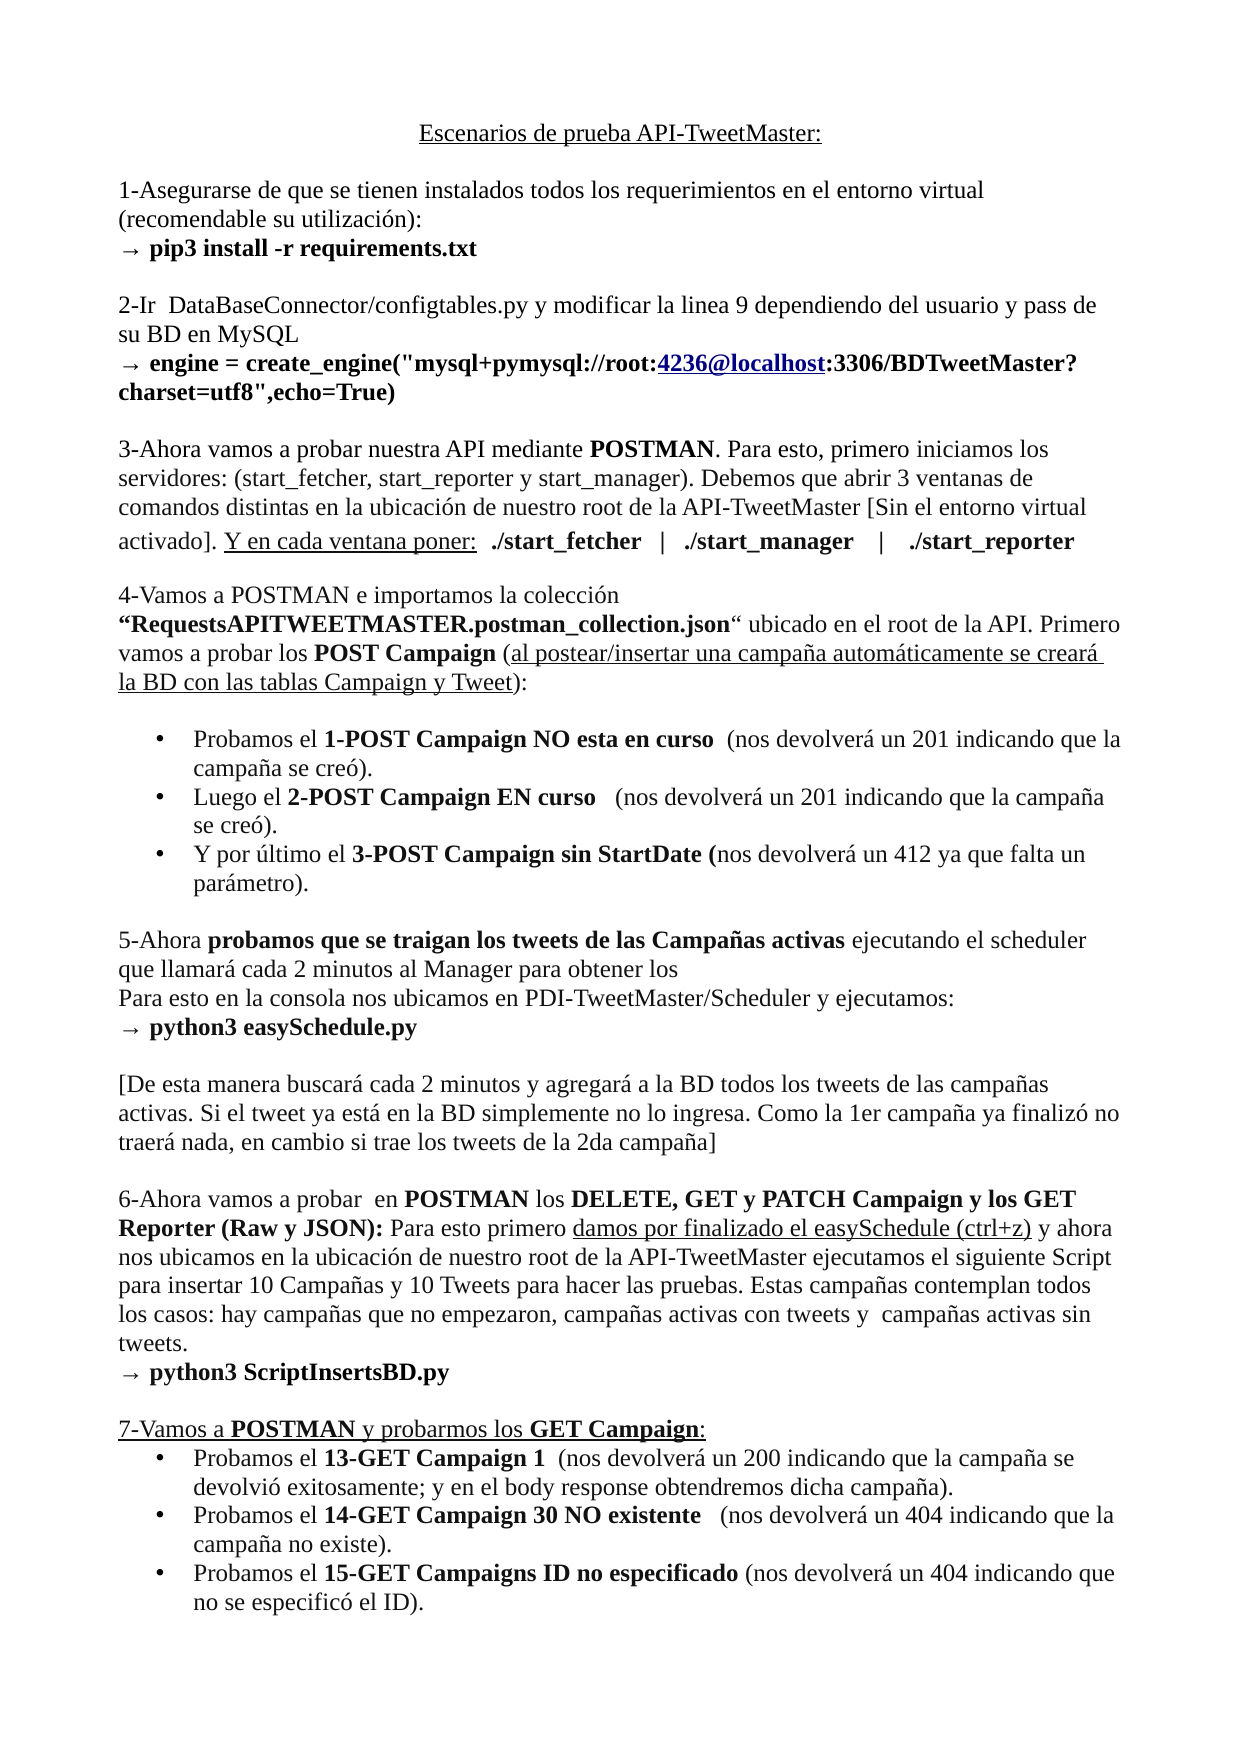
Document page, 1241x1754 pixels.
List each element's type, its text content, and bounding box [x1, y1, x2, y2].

text 6-Ahora vamos a probar en POSTMAN los DELETE, GET y PATCH Campaign y los GET Reporter (Raw y JSON): Para esto primero damos por finalizado el easySchedule (ctrl+z) y ahora nos ubicamos en la ubicación de nuestro root de la API-TweetMaster ejecutamos el siguiente Script para insertar 10 Campañas y 10 Tweets para hacer las pruebas. Estas campañas contemplan todos los casos: hay campañas que no empezaron, campañas activas con tweets y campañas activas sin tweets. [118, 1184, 1122, 1357]
list Probamos el 15-GET Campaigns ID no especificado (nos devolverá un 404 indicando que no se especificó el ID). [156, 1558, 1122, 1616]
text → python3 ScriptInsertsBD.py [118, 1357, 1122, 1386]
text → python3 easySchedule.py [118, 1012, 1122, 1041]
text → engine = create_engine("mysql+pymysql://root:4236@localhost:3306/BDTweetMaster?charset=utf8",echo=True) [118, 348, 1122, 406]
text 5-Ahora probamos que se traigan los tweets de las Campañas activas ejecutando el scheduler que llamará cada 2 minutos al Manager para obtener los [118, 926, 1122, 983]
list Y por último el 3-POST Campaign sin StartDate (nos devolverá un 412 ya que falta un parámetro). [156, 839, 1122, 897]
list Probamos el 13-GET Campaign 1 (nos devolverá un 200 indicando que la campaña se devolvió exitosamente; y en el body response obtendremos dicha campaña). [156, 1443, 1122, 1501]
text Escenarios de prueba API-TweetMaster: [118, 118, 1122, 147]
list Probamos el 14-GET Campaign 30 NO existente (nos devolverá un 404 indicando que la campaña no existe). [156, 1501, 1122, 1558]
text 3-Ahora vamos a probar nuestra API mediante POSTMAN. Para esto, primero iniciamos los servidores: (start_fetcher, start_reporter y start_manager). Debemos que abrir 3 ventanas de comandos distintas en la ubicación de nuestro root de la API-TweetMaster [Sin el entorno virtual activado]. Y en cada ventana poner: ./start_fetcher | ./start_manager | ./start_reporter [118, 434, 1122, 557]
text 7-Vamos a POSTMAN y probarmos los GET Campaign: [118, 1414, 1122, 1443]
text 2-Ir DataBaseConnector/configtables.py y modificar la linea 9 dependiendo del usuario y pass de su BD en MySQL [118, 291, 1122, 348]
text 1-Asegurarse de que se tienen instalados todos los requerimientos en el entorno virtual (recomendable su utilización): [118, 176, 1122, 233]
list Luego el 2-POST Campaign EN curso (nos devolverá un 201 indicando que la campaña se creó). [156, 782, 1122, 839]
list Probamos el 1-POST Campaign NO esta en curso (nos devolverá un 201 indicando que la campaña se creó). [156, 724, 1122, 782]
text [De esta manera buscará cada 2 minutos y agregará a la BD todos los tweets de las campañas activas. Si el tweet ya está en la BD simplemente no lo ingresa. Como la 1er campaña ya finalizó no traerá nada, en cambio si trae los tweets de la 2da campaña] [118, 1069, 1122, 1156]
text → pip3 install -r requirements.txt [118, 233, 1122, 262]
text 4-Vamos a POSTMAN e importamos la colección “RequestsAPITWEETMASTER.postman_collection.json“ ubicado en el root de la API. Primero vamos a probar los POST Campaign (al postear/insertar una campaña automáticamente se creará la BD con las tablas Campaign y Tweet): [118, 581, 1122, 696]
text Para esto en la consola nos ubicamos en PDI-TweetMaster/Scheduler y ejecutamos: [118, 983, 1122, 1012]
